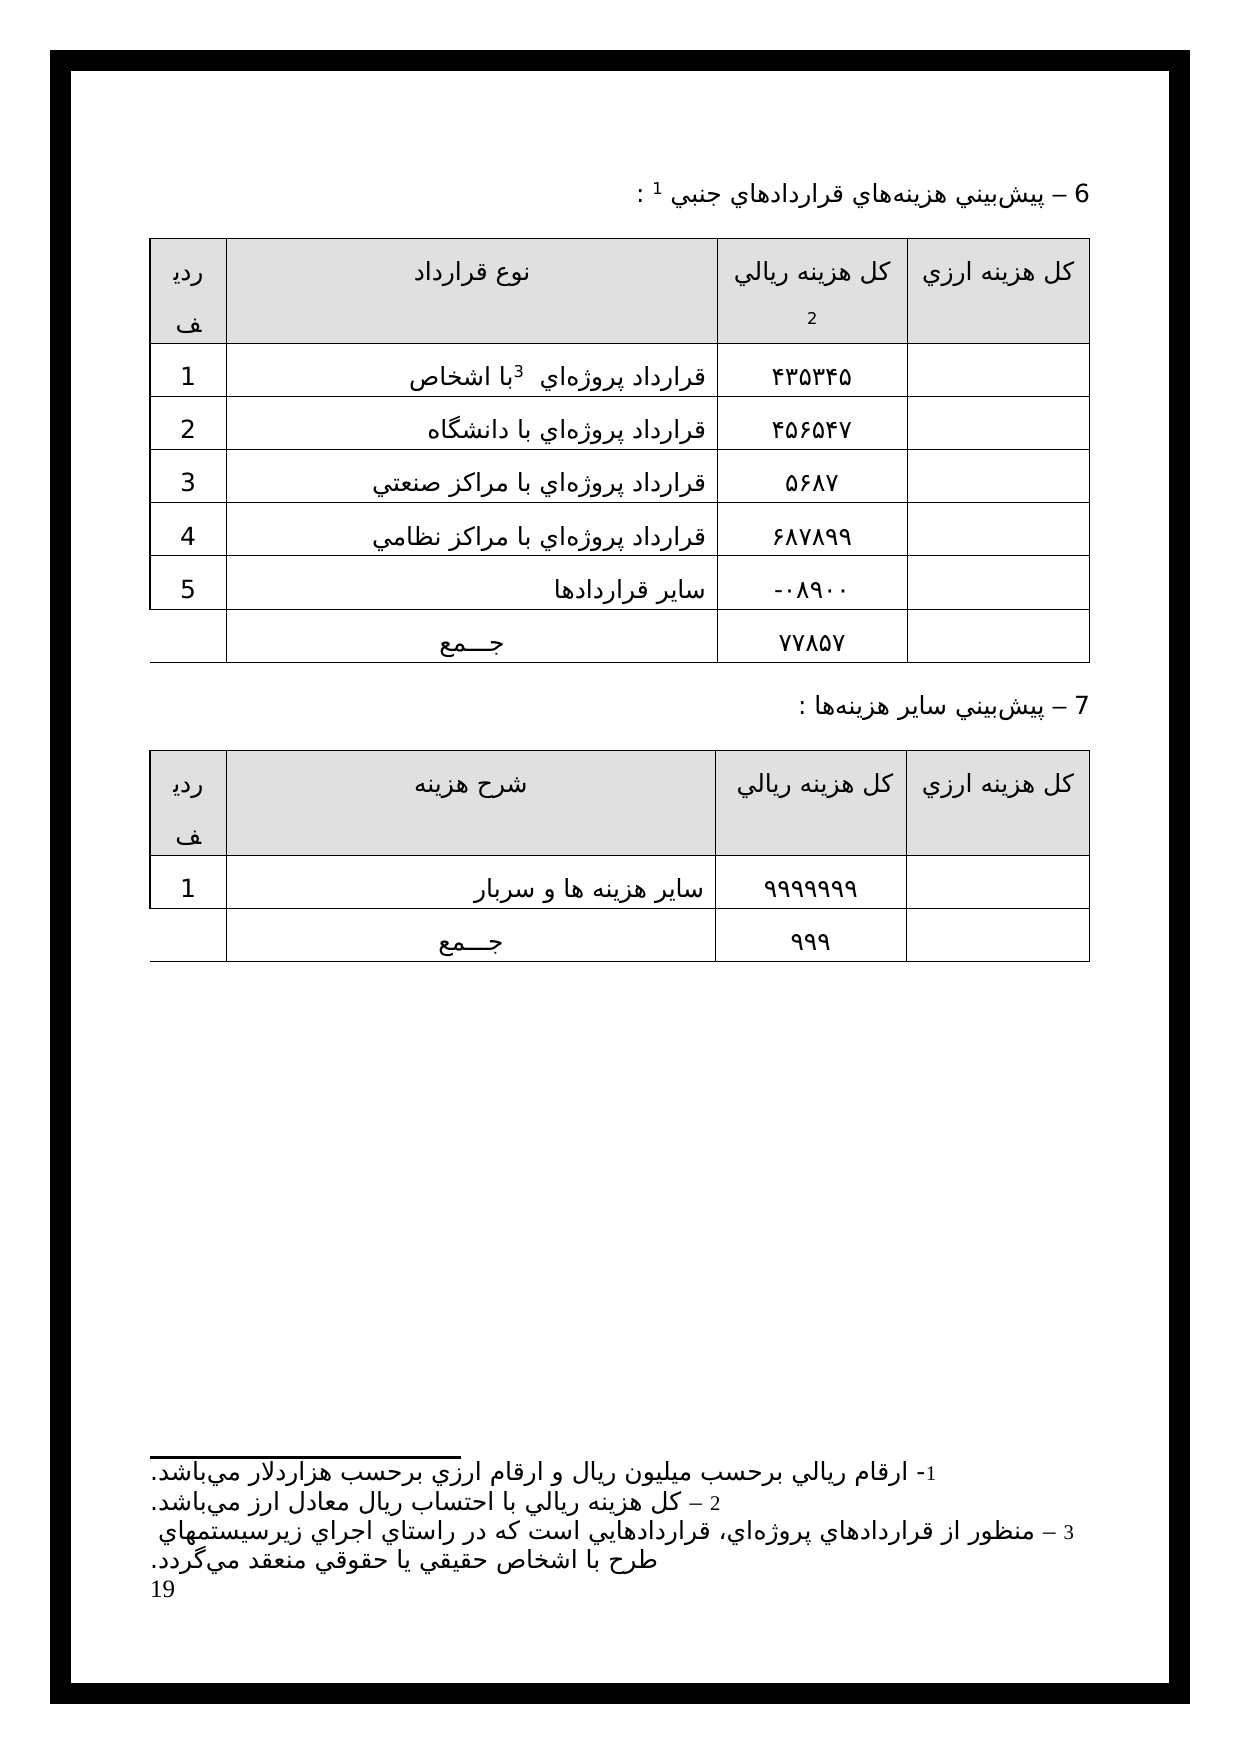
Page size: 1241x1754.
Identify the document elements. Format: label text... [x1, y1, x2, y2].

table_cell جـــمع [227, 610, 717, 662]
table_cell [907, 856, 1089, 908]
table_cell ۹۹۹ [716, 909, 906, 961]
table_cell جـــمع [227, 909, 715, 961]
table_cell ۴۵۶۵۴۷ [718, 397, 907, 449]
table_header نوع قرارداد [227, 239, 717, 343]
table_cell [908, 610, 1089, 662]
table_cell ۷۷۸۵۷ [718, 610, 907, 662]
table_cell قرارداد پروژه‌اي با مراكز صنعتي [227, 450, 717, 502]
table_cell 1 [151, 856, 226, 908]
table_cell 5 [151, 556, 226, 608]
text 6 – پيش‌بيني هزينه‌هاي قراردادهاي جنبي : [150, 179, 1090, 209]
table_cell [908, 556, 1089, 608]
table_header كل هزينه ارزي [907, 751, 1089, 855]
table_cell [908, 397, 1089, 449]
table_cell [908, 450, 1089, 502]
table_cell [908, 344, 1089, 396]
table_cell قرارداد پروژه‌اي با دانشگاه [227, 397, 717, 449]
table_cell 4 [151, 503, 226, 555]
table_header كل هزينه ريالي [716, 751, 906, 855]
table_header كل هزينه ريالي [718, 239, 907, 343]
table_cell ۰۸۹۰۰- [718, 556, 907, 608]
table_header رديف [151, 751, 226, 855]
table_cell ۴۳۵۳۴۵ [718, 344, 907, 396]
table_cell 1 [151, 344, 226, 396]
table_cell [908, 503, 1089, 555]
table_cell ۹۹۹۹۹۹۹ [716, 856, 906, 908]
table_header رديف [151, 239, 226, 343]
table_cell [150, 909, 226, 961]
table_cell ۶۸۷۸۹۹ [718, 503, 907, 555]
table_cell قرارداد پروژه‌اي با اشخاص [227, 344, 717, 396]
table_header كل هزينه ارزي [908, 239, 1089, 343]
table_cell قرارداد پروژه‌اي با مراكز نظامي [227, 503, 717, 555]
table_cell 3 [151, 450, 226, 502]
table_header شرح هزينه [227, 751, 715, 855]
table_cell سایر هزینه ها و سربار [227, 856, 715, 908]
table_cell 2 [151, 397, 226, 449]
table_cell [907, 909, 1089, 961]
text 7 – پيش‌بيني ساير هزينه‌ها : [150, 691, 1090, 721]
text - ارقام ريالي برحسب ميليون ريال و ارقام ارزي برحسب هزاردلار مي‌باشد. [150, 1458, 1090, 1487]
table_cell ساير قراردادها [227, 556, 717, 608]
table_cell ۵۶۸۷ [718, 450, 907, 502]
table_cell [150, 610, 226, 662]
